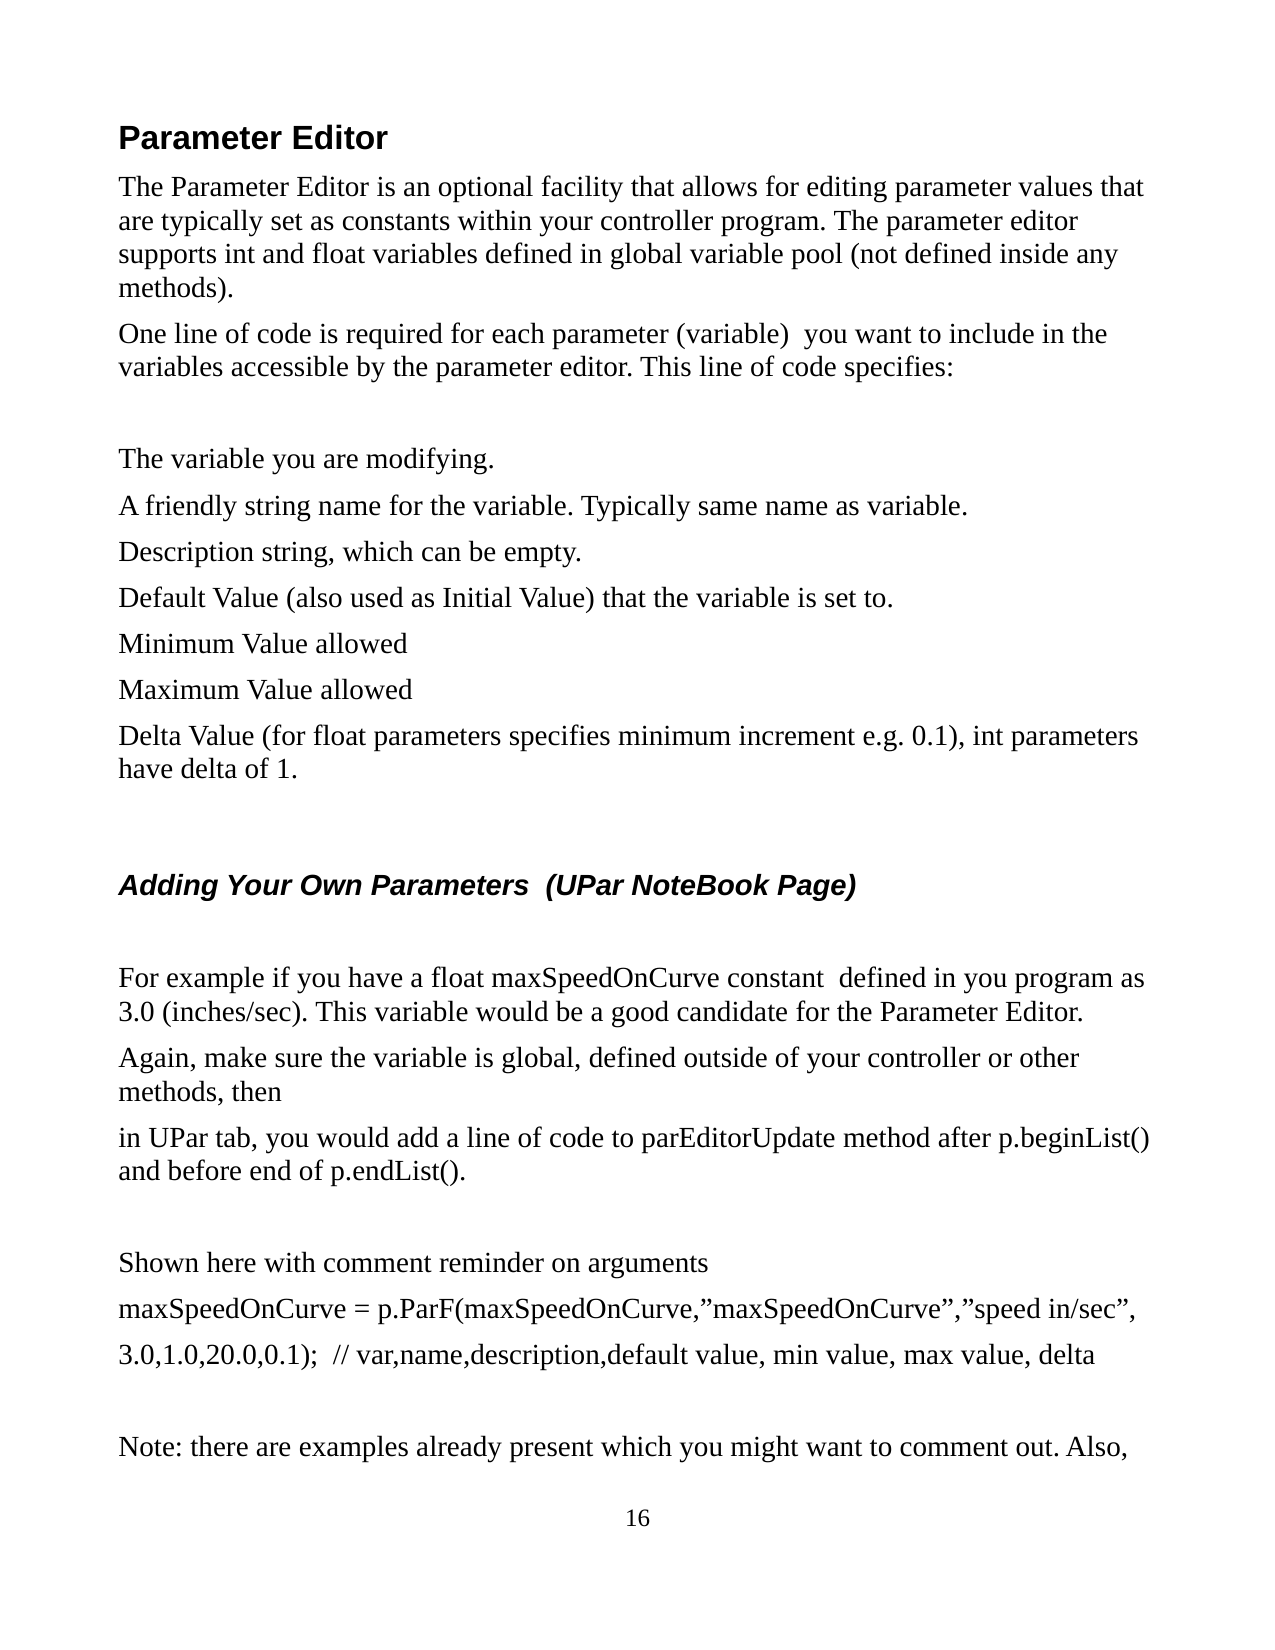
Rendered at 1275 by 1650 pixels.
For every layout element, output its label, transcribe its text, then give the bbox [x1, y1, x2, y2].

subtitle Parameter Editor [118, 118, 1157, 157]
text Shown here with comment reminder on arguments [118, 1245, 1157, 1279]
text Default Value (also used as Initial Value) that the variable is set to. [118, 580, 1157, 613]
text in UPar tab, you would add a line of code to parEditorUpdate method after p.beginList() and before end of p.endList(). [118, 1120, 1157, 1187]
text maxSpeedOnCurve = p.ParF(maxSpeedOnCurve,”maxSpeedOnCurve”,”speed in/sec”, [118, 1291, 1157, 1325]
text 3.0,1.0,20.0,0.1); // var,name,description,default value, min value, max value, delta [118, 1337, 1157, 1371]
text Again, make sure the variable is global, defined outside of your controller or other methods, then [118, 1040, 1157, 1107]
text A friendly string name for the variable. Typically same name as variable. [118, 488, 1157, 521]
text Delta Value (for float parameters specifies minimum increment e.g. 0.1), int parameters have delta of 1. [118, 718, 1157, 785]
text The Parameter Editor is an optional facility that allows for editing parameter values that are typically set as constants within your controller program. The parameter editor supports int and float variables defined in global variable pool (not defined inside any methods). [118, 169, 1157, 303]
subtitle Adding Your Own Parameters (UPar NoteBook Page) [118, 868, 1157, 902]
text Note: there are examples already present which you might want to comment out. Also, [118, 1429, 1157, 1463]
text Maximum Value allowed [118, 672, 1157, 705]
text Minimum Value allowed [118, 626, 1157, 659]
text The variable you are modifying. [118, 442, 1157, 475]
text For example if you have a float maxSpeedOnCurve constant defined in you program as 3.0 (inches/sec). This variable would be a good candidate for the Parameter Editor. [118, 961, 1157, 1028]
text Description string, which can be empty. [118, 534, 1157, 567]
text One line of code is required for each parameter (variable) you want to include in the variables accessible by the parameter editor. This line of code specifies: [118, 316, 1157, 383]
